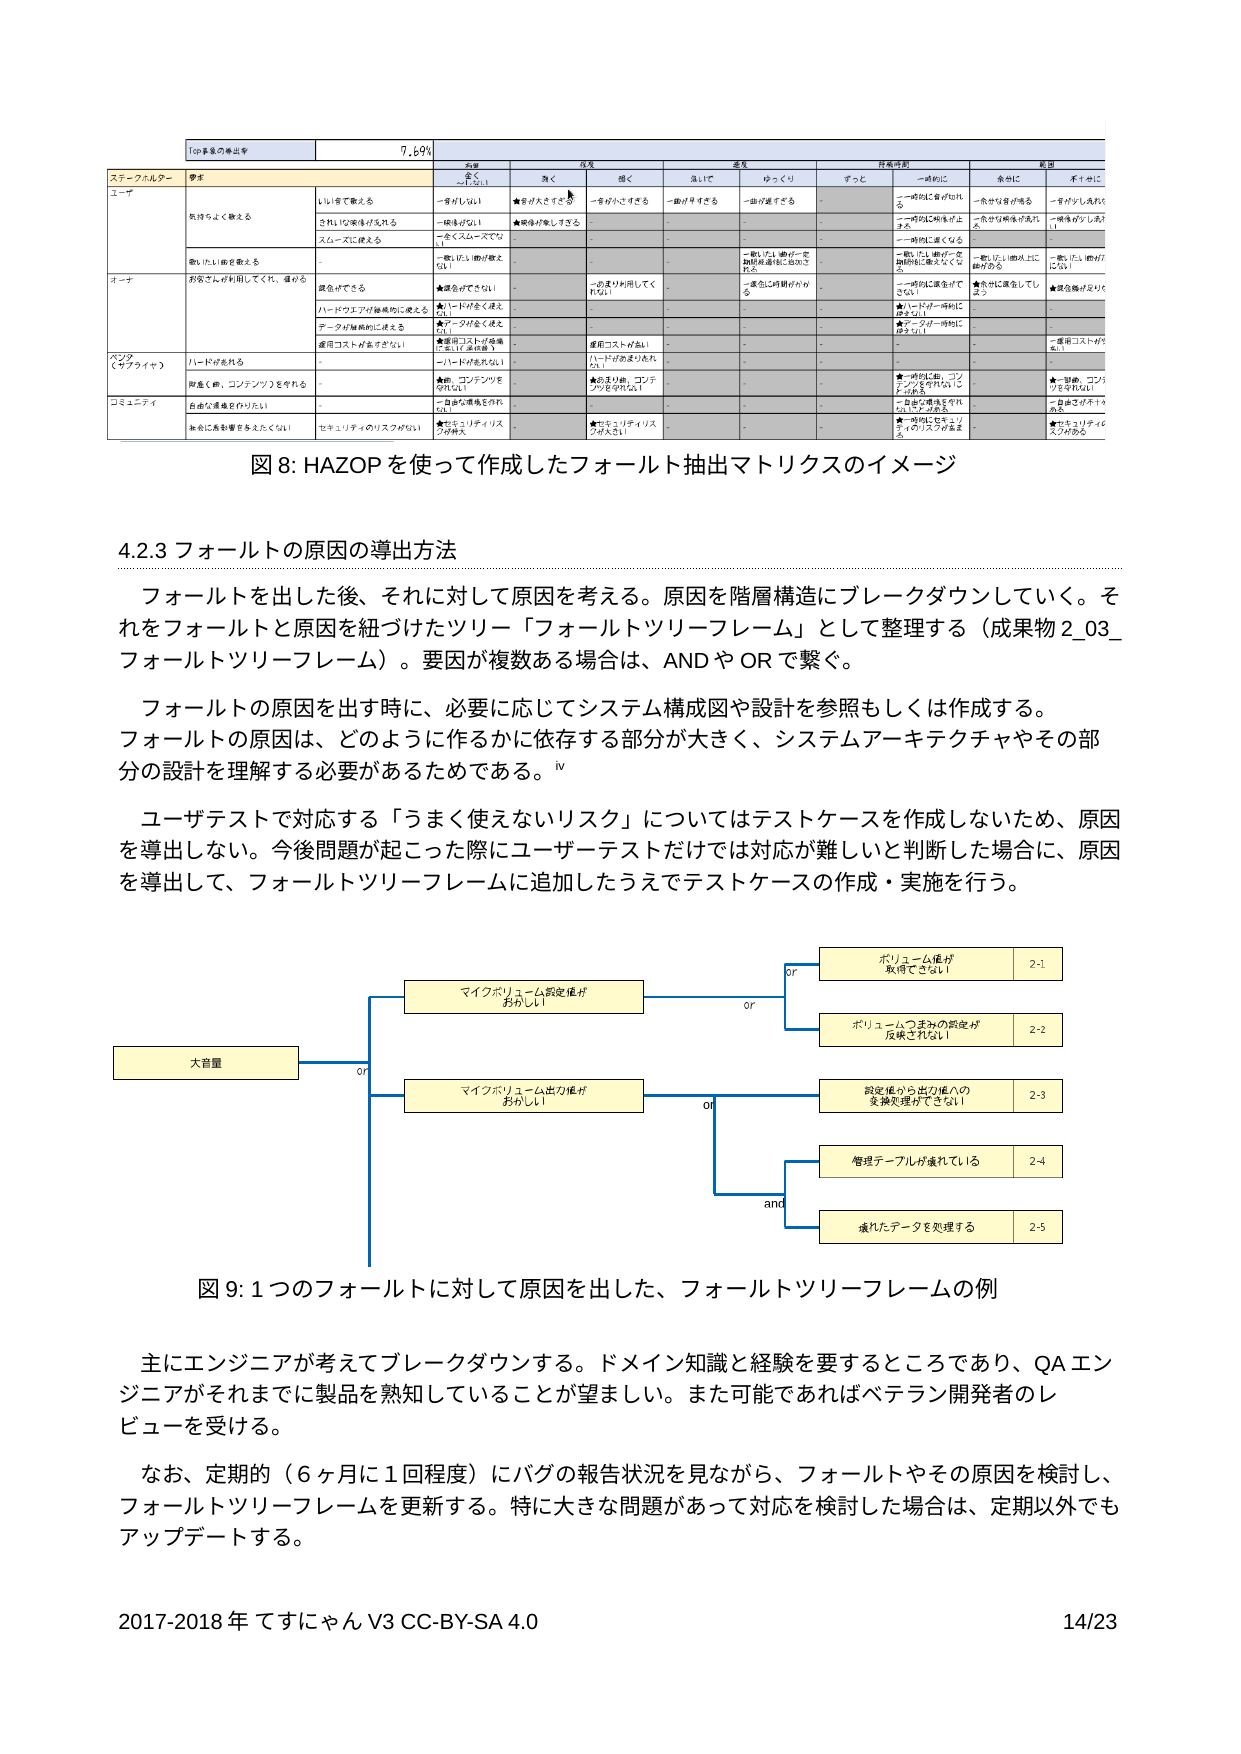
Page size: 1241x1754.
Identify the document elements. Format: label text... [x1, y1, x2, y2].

text 図 8: HAZOPを使って作成したフォールト抽出マトリクスのイメージ [101, 442, 1105, 480]
text 図 9: 1つのフォールトに対して原因を出した、フォールトツリーフレームの例 [96, 1267, 1100, 1304]
subtitle フォールトの原因の導出方法 [118, 533, 1122, 568]
text 主にエンジニアが考えてブレークダウンする。ドメイン知識と経験を要するところであり、QAエンジニアがそれまでに製品を熟知していることが望ましい。また可能であればベテラン開発者のレビューを受ける。 [118, 1346, 1122, 1441]
picture [101, 121, 1106, 442]
picture [95, 938, 1100, 1267]
text なお、定期的（６ヶ月に１回程度）にバグの報告状況を見ながら、フォールトやその原因を検討し、フォールトツリーフレームを更新する。特に大きな問題があって対応を検討した場合は、定期以外でもアップデートする。 [118, 1457, 1122, 1552]
text ユーザテストで対応する「うまく使えないリスク」についてはテストケースを作成しないため、原因を導出しない。今後問題が起こった際にユーザーテストだけでは対応が難しいと判断した場合に、原因を導出して、フォールトツリーフレームに追加したうえでテストケースの作成・実施を行う。 [118, 802, 1122, 897]
text フォールトの原因を出す時に、必要に応じてシステム構成図や設計を参照もしくは作成する。フォールトの原因は、どのように作るかに依存する部分が大きく、システムアーキテクチャやその部分の設計を理解する必要があるためである。 [118, 691, 1122, 786]
text フォールトを出した後、それに対して原因を考える。原因を階層構造にブレークダウンしていく。それをフォールトと原因を紐づけたツリー「フォールトツリーフレーム」として整理する（成果物2_03_フォールトツリーフレーム）。要因が複数ある場合は、ANDやORで繋ぐ。 [118, 579, 1122, 674]
